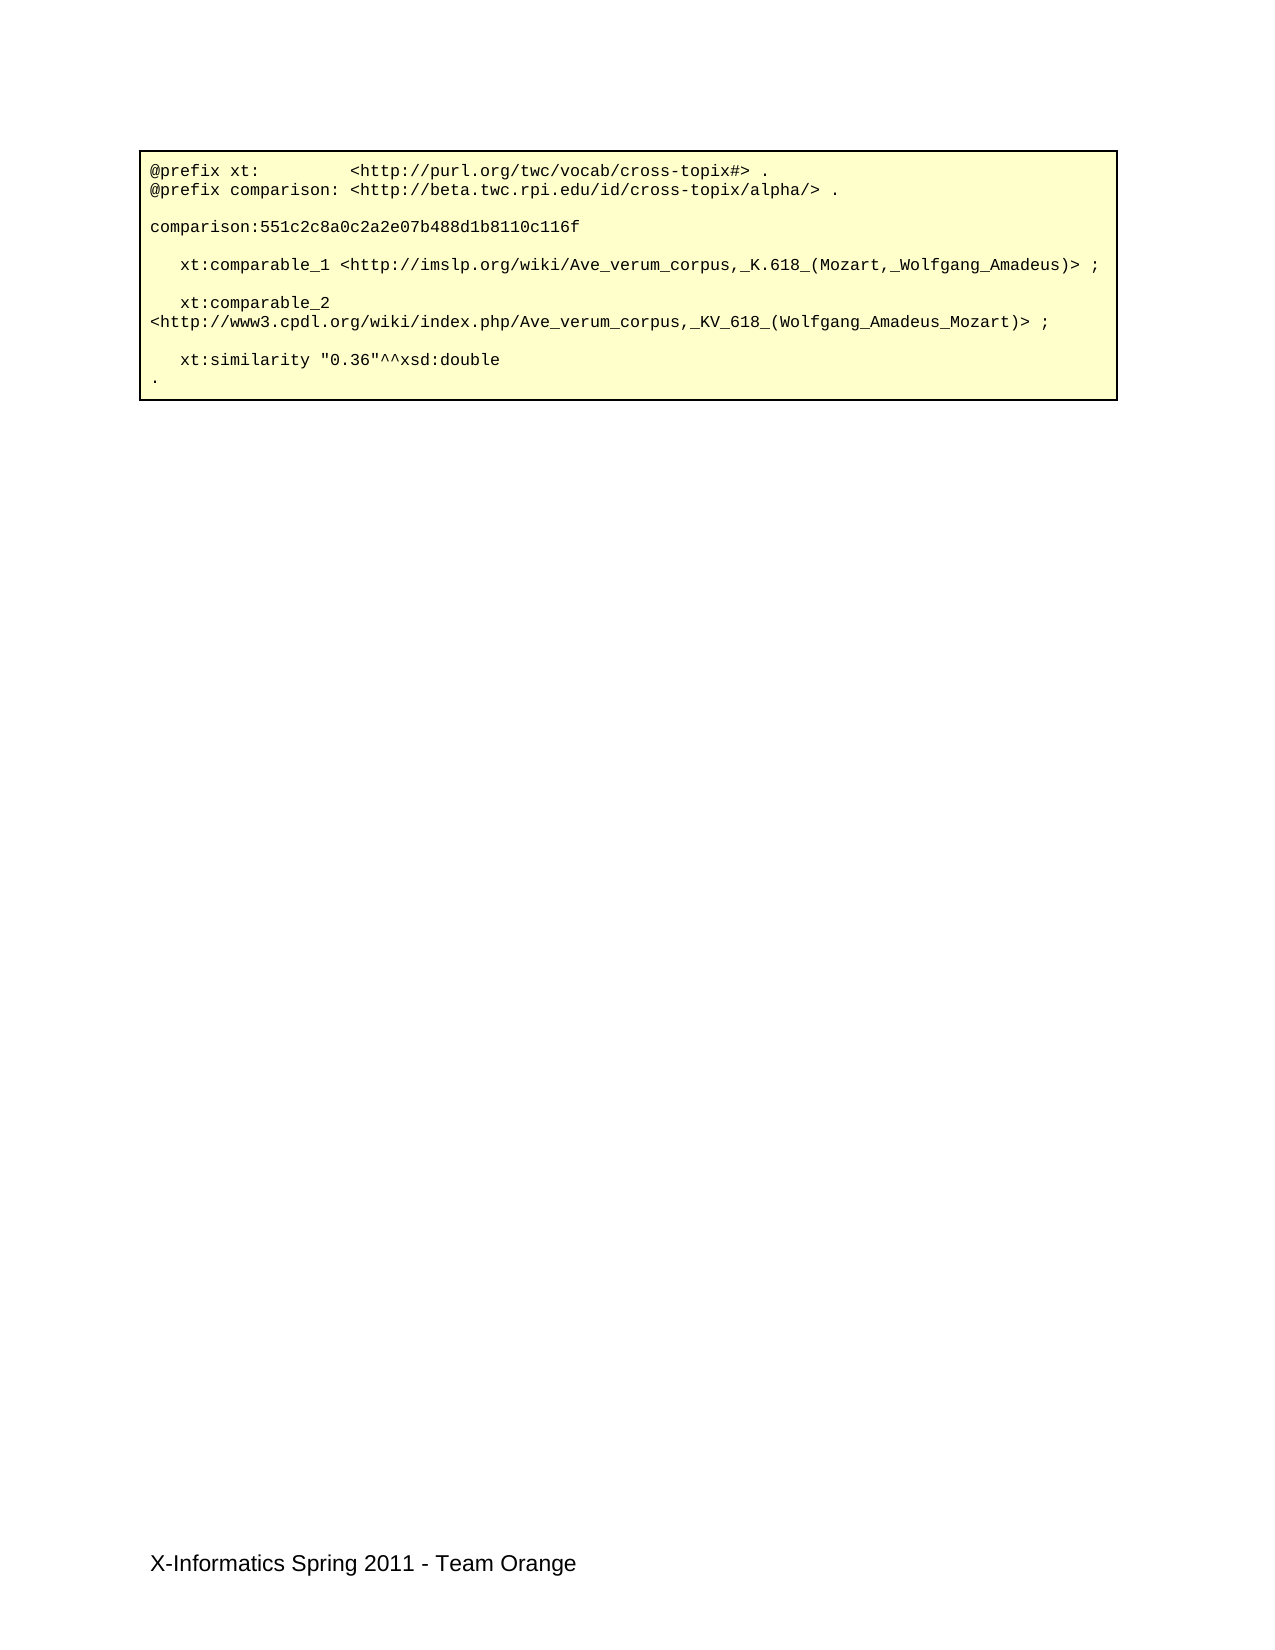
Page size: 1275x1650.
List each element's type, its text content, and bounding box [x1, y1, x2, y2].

table_header @prefix xt: <http://purl.org/twc/vocab/cross-topix#> . @prefix comparison: <http://beta.twc.rpi.edu/id/cross-topix/alpha/> . comparison:551c2c8a0c2a2e07b488d1b8110c116f xt:comparable_1 <http://imslp.org/wiki/Ave_verum_corpus,_K.618_(Mozart,_Wolfgang_Amadeus)> ; xt:comparable_2 <http://www3.cpdl.org/wiki/index.php/Ave_verum_corpus,_KV_618_(Wolfgang_Amadeus_Mozart)> ; xt:similarity "0.36"^^xsd:double . [141, 152, 1116, 399]
